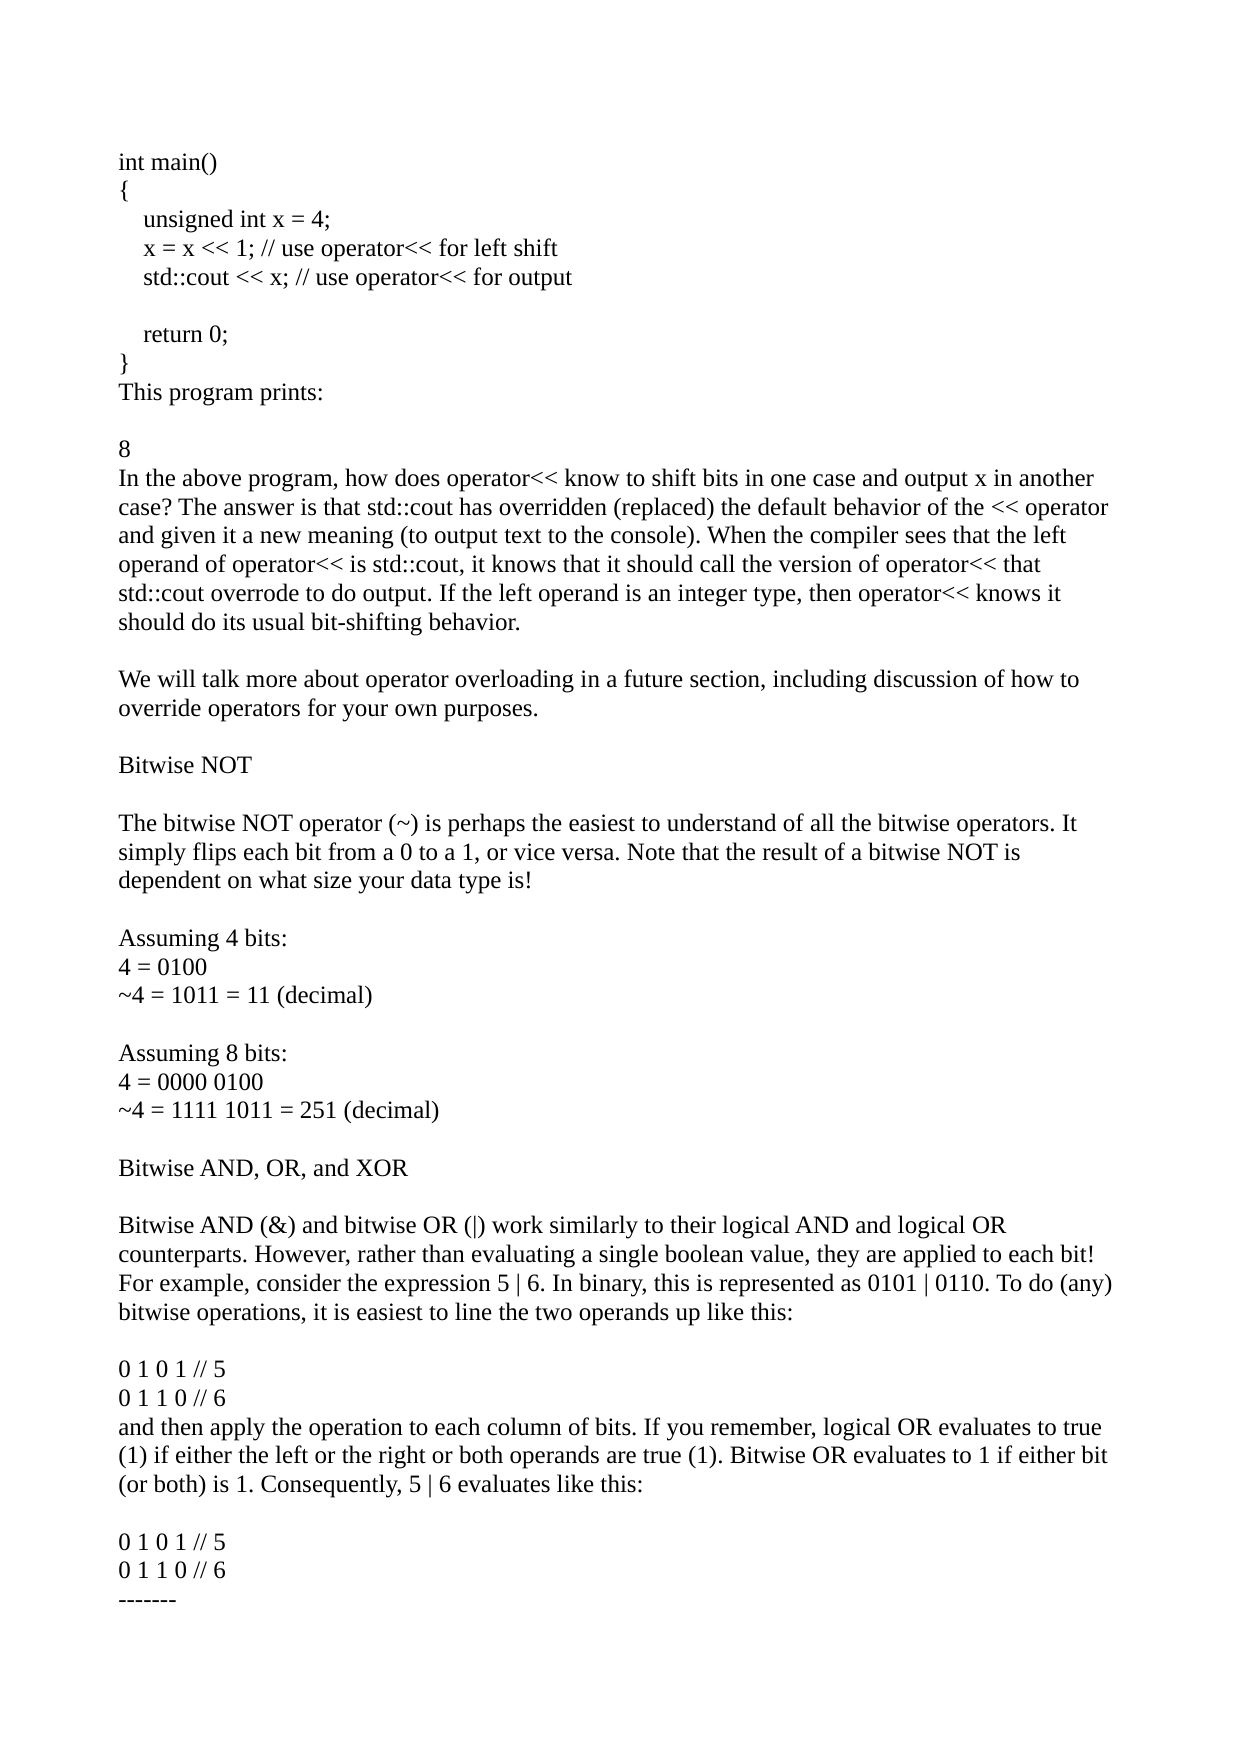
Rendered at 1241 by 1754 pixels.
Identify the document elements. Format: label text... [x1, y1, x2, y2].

text 0 1 0 1 // 5 [118, 1527, 1122, 1556]
text and then apply the operation to each column of bits. If you remember, logical OR evaluates to true (1) if either the left or the right or both operands are true (1). Bitwise OR evaluates to 1 if either bit (or both) is 1. Consequently, 5 | 6 evaluates like this: [118, 1412, 1122, 1498]
text unsigned int x = 4; [118, 204, 1122, 233]
text The bitwise NOT operator (~) is perhaps the easiest to understand of all the bitwise operators. It simply flips each bit from a 0 to a 1, or vice versa. Note that the result of a bitwise NOT is dependent on what size your data type is! [118, 808, 1122, 894]
text 4 = 0100 [118, 952, 1122, 981]
text 0 1 1 0 // 6 [118, 1556, 1122, 1584]
text 8 [118, 434, 1122, 463]
text We will talk more about operator overloading in a future section, including discussion of how to override operators for your own purposes. [118, 664, 1122, 722]
text Assuming 8 bits: [118, 1038, 1122, 1067]
text ~4 = 1111 1011 = 251 (decimal) [118, 1096, 1122, 1124]
text std::cout << x; // use operator<< for output [118, 262, 1122, 291]
text Bitwise AND (&) and bitwise OR (|) work similarly to their logical AND and logical OR counterparts. However, rather than evaluating a single boolean value, they are applied to each bit! For example, consider the expression 5 | 6. In binary, this is represented as 0101 | 0110. To do (any) bitwise operations, it is easiest to line the two operands up like this: [118, 1211, 1122, 1326]
text ------- [118, 1584, 1122, 1613]
text This program prints: [118, 377, 1122, 406]
text { [118, 176, 1122, 204]
text Bitwise NOT [118, 751, 1122, 779]
text In the above program, how does operator<< know to shift bits in one case and output x in another case? The answer is that std::cout has overridden (replaced) the default behavior of the << operator and given it a new meaning (to output text to the console). When the compiler sees that the left operand of operator<< is std::cout, it knows that it should call the version of operator<< that std::cout overrode to do output. If the left operand is an integer type, then operator<< knows it should do its usual bit-shifting behavior. [118, 463, 1122, 636]
text 0 1 1 0 // 6 [118, 1383, 1122, 1412]
text ~4 = 1011 = 11 (decimal) [118, 981, 1122, 1009]
text 4 = 0000 0100 [118, 1067, 1122, 1096]
text 0 1 0 1 // 5 [118, 1354, 1122, 1383]
text int main() [118, 147, 1122, 176]
text Assuming 4 bits: [118, 923, 1122, 952]
text x = x << 1; // use operator<< for left shift [118, 233, 1122, 262]
text Bitwise AND, OR, and XOR [118, 1153, 1122, 1182]
text return 0; [118, 319, 1122, 348]
text } [118, 348, 1122, 377]
